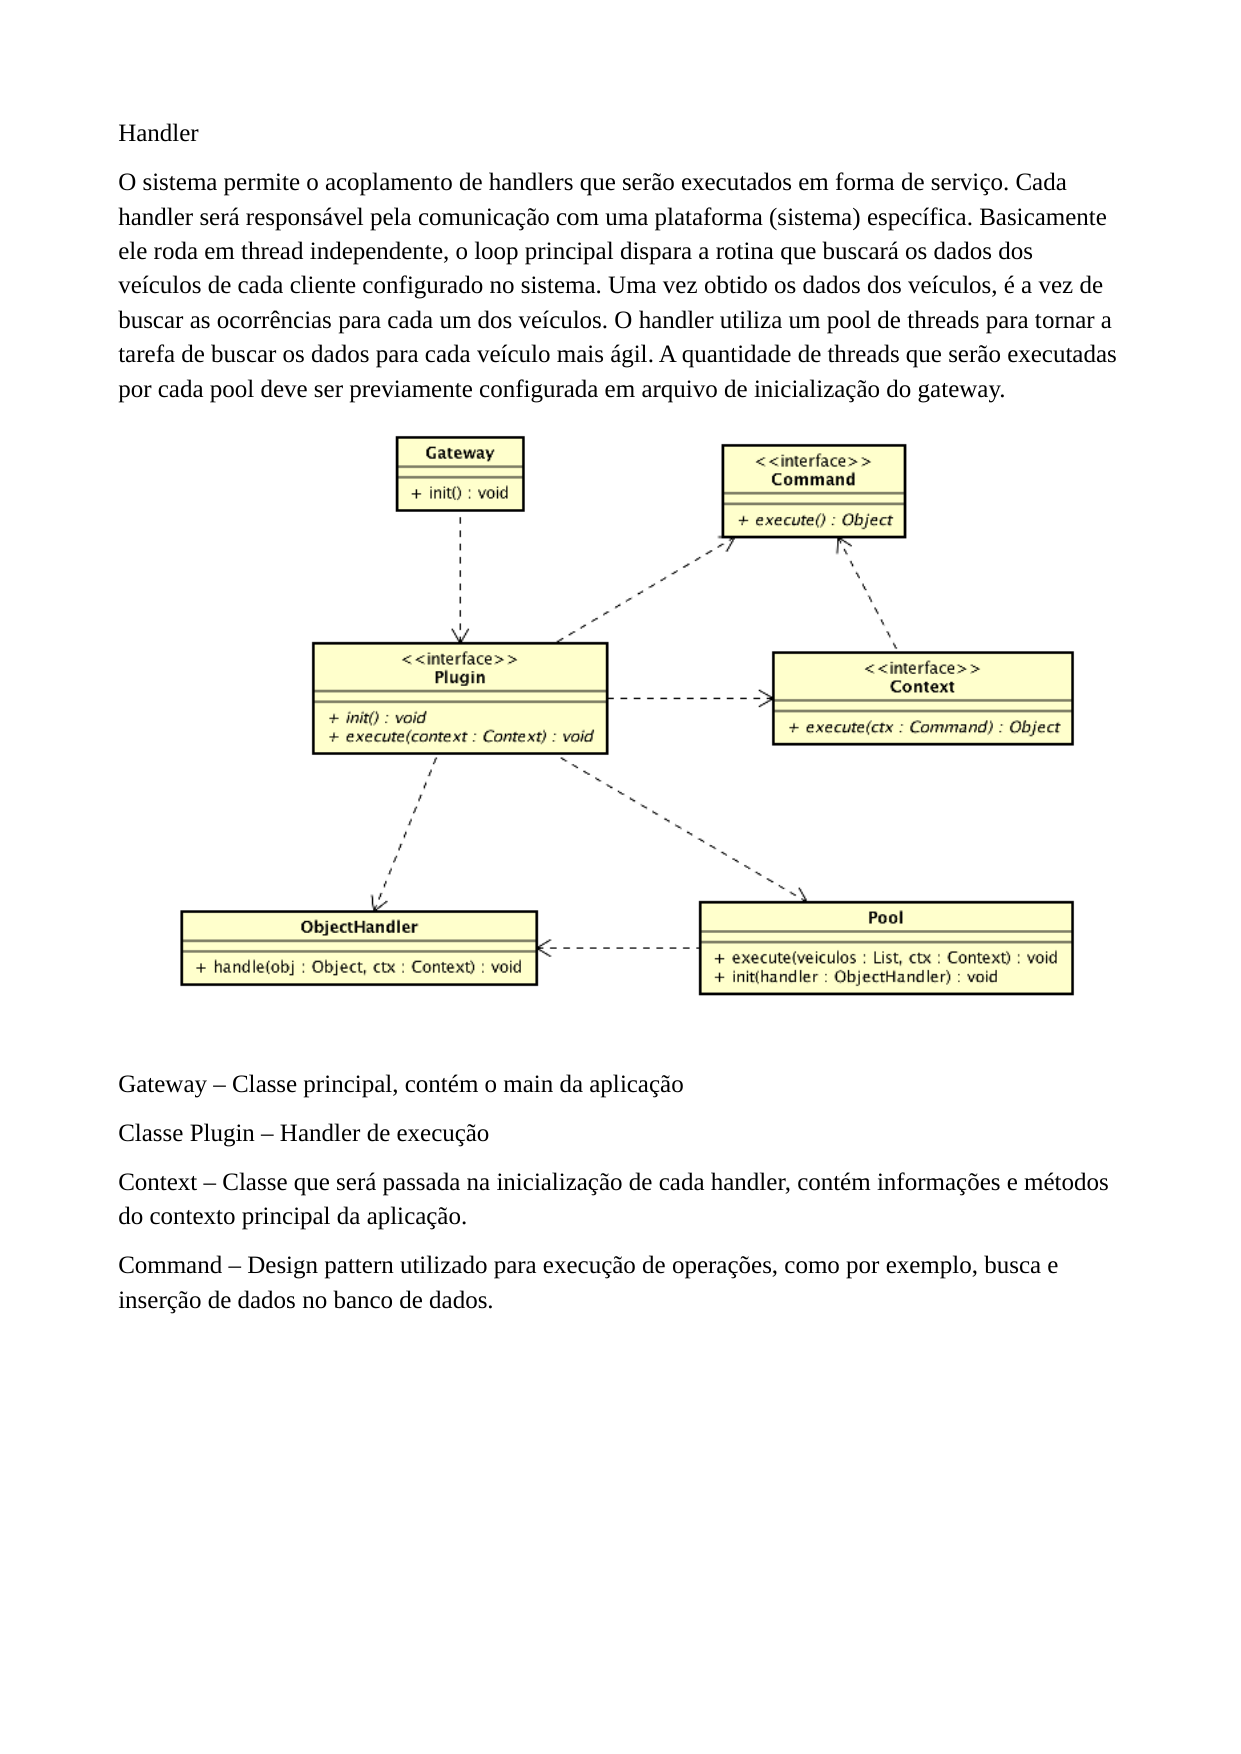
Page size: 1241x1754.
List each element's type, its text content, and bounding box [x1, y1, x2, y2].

text Handler [118, 118, 1122, 147]
picture [150, 423, 1090, 1014]
text O sistema permite o acoplamento de handlers que serão executados em forma de serviço. Cada handler será responsável pela comunicação com uma plataforma (sistema) específica. Basicamente ele roda em thread independente, o loop principal dispara a rotina que buscará os dados dos veículos de cada cliente configurado no sistema. Uma vez obtido os dados dos veículos, é a vez de buscar as ocorrências para cada um dos veículos. O handler utiliza um pool de threads para tornar a tarefa de buscar os dados para cada veículo mais ágil. A quantidade de threads que serão executadas por cada pool deve ser previamente configurada em arquivo de inicialização do gateway. [118, 167, 1122, 403]
text Classe Plugin – Handler de execução [118, 1118, 1122, 1146]
text Context – Classe que será passada na inicialização de cada handler, contém informações e métodos do contexto principal da aplicação. [118, 1167, 1122, 1230]
text Gateway – Classe principal, contém o main da aplicação [118, 1069, 1122, 1097]
text Command – Design pattern utilizado para execução de operações, como por exemplo, busca e inserção de dados no banco de dados. [118, 1250, 1122, 1313]
